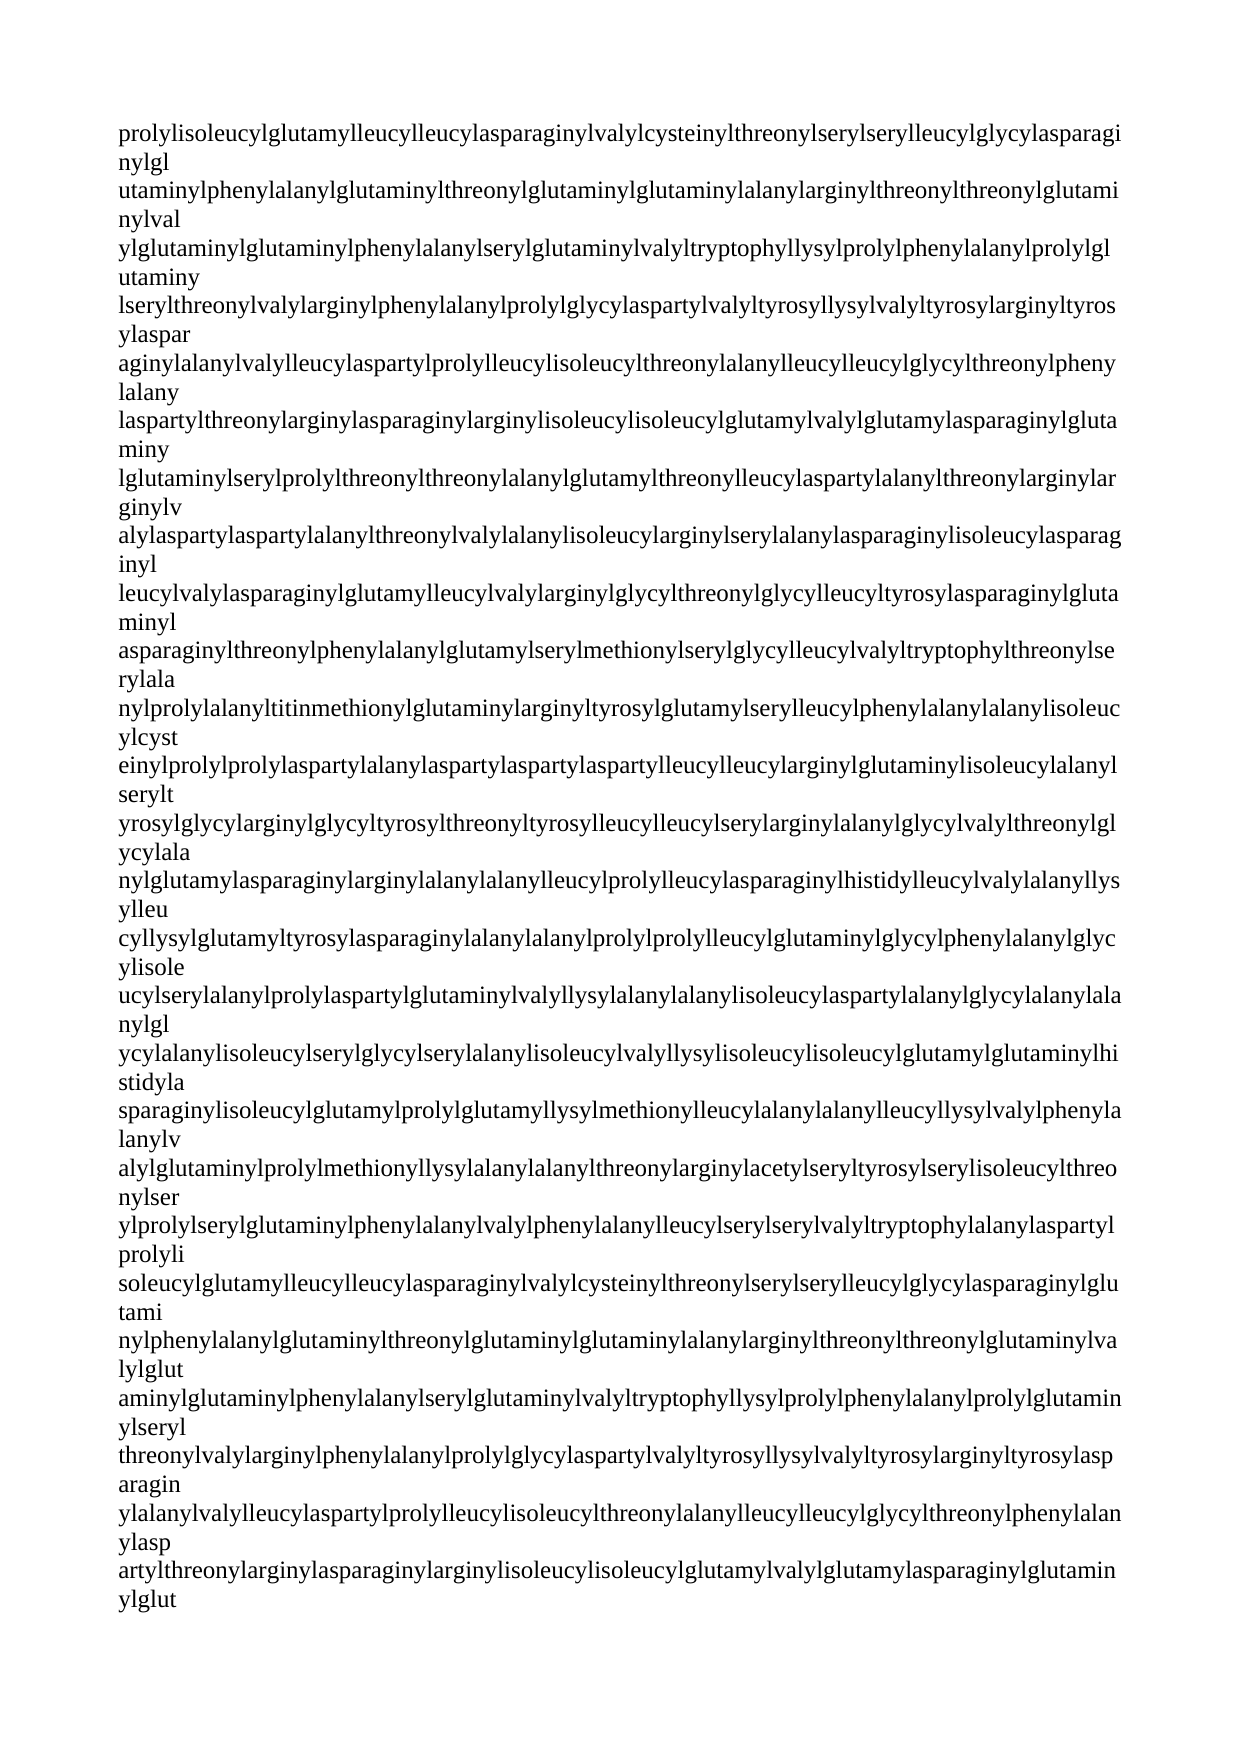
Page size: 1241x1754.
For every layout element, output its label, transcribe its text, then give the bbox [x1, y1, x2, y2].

text prolylisoleucylglutamylleucylleucylasparaginylvalylcysteinylthreonylserylserylleucylglycylasparaginylgl utaminylphenylalanylglutaminylthreonylglutaminylglutaminylalanylarginylthreonylthreonylglutaminylval ylglutaminylglutaminylphenylalanylserylglutaminylvalyltryptophyllysylprolylphenylalanylprolylglutaminy lserylthreonylvalylarginylphenylalanylprolylglycylaspartylvalyltyrosyllysylvalyltyrosylarginyltyrosylaspar aginylalanylvalylleucylaspartylprolylleucylisoleucylthreonylalanylleucylleucylglycylthreonylphenylalany laspartylthreonylarginylasparaginylarginylisoleucylisoleucylglutamylvalylglutamylasparaginylglutaminy lglutaminylserylprolylthreonylthreonylalanylglutamylthreonylleucylaspartylalanylthreonylarginylarginylv alylaspartylaspartylalanylthreonylvalylalanylisoleucylarginylserylalanylasparaginylisoleucylasparaginyl leucylvalylasparaginylglutamylleucylvalylarginylglycylthreonylglycylleucyltyrosylasparaginylglutaminyl asparaginylthreonylphenylalanylglutamylserylmethionylserylglycylleucylvalyltryptophylthreonylserylala nylprolylalanyltitinmethionylglutaminylarginyltyrosylglutamylserylleucylphenylalanylalanylisoleucylcyst einylprolylprolylaspartylalanylaspartylaspartylaspartylleucylleucylarginylglutaminylisoleucylalanylserylt yrosylglycylarginylglycyltyrosylthreonyltyrosylleucylleucylserylarginylalanylglycylvalylthreonylglycylala nylglutamylasparaginylarginylalanylalanylleucylprolylleucylasparaginylhistidylleucylvalylalanyllysylleu cyllysylglutamyltyrosylasparaginylalanylalanylprolylprolylleucylglutaminylglycylphenylalanylglycylisole ucylserylalanylprolylaspartylglutaminylvalyllysylalanylalanylisoleucylaspartylalanylglycylalanylalanylgl ycylalanylisoleucylserylglycylserylalanylisoleucylvalyllysylisoleucylisoleucylglutamylglutaminylhistidyla sparaginylisoleucylglutamylprolylglutamyllysylmethionylleucylalanylalanylleucyllysylvalylphenylalanylv alylglutaminylprolylmethionyllysylalanylalanylthreonylarginylacetylseryltyrosylserylisoleucylthreonylser ylprolylserylglutaminylphenylalanylvalylphenylalanylleucylserylserylvalyltryptophylalanylaspartylprolyli soleucylglutamylleucylleucylasparaginylvalylcysteinylthreonylserylserylleucylglycylasparaginylglutami nylphenylalanylglutaminylthreonylglutaminylglutaminylalanylarginylthreonylthreonylglutaminylvalylglut aminylglutaminylphenylalanylserylglutaminylvalyltryptophyllysylprolylphenylalanylprolylglutaminylseryl threonylvalylarginylphenylalanylprolylglycylaspartylvalyltyrosyllysylvalyltyrosylarginyltyrosylasparagin ylalanylvalylleucylaspartylprolylleucylisoleucylthreonylalanylleucylleucylglycylthreonylphenylalanylasp artylthreonylarginylasparaginylarginylisoleucylisoleucylglutamylvalylglutamylasparaginylglutaminylglut [118, 118, 1122, 1613]
